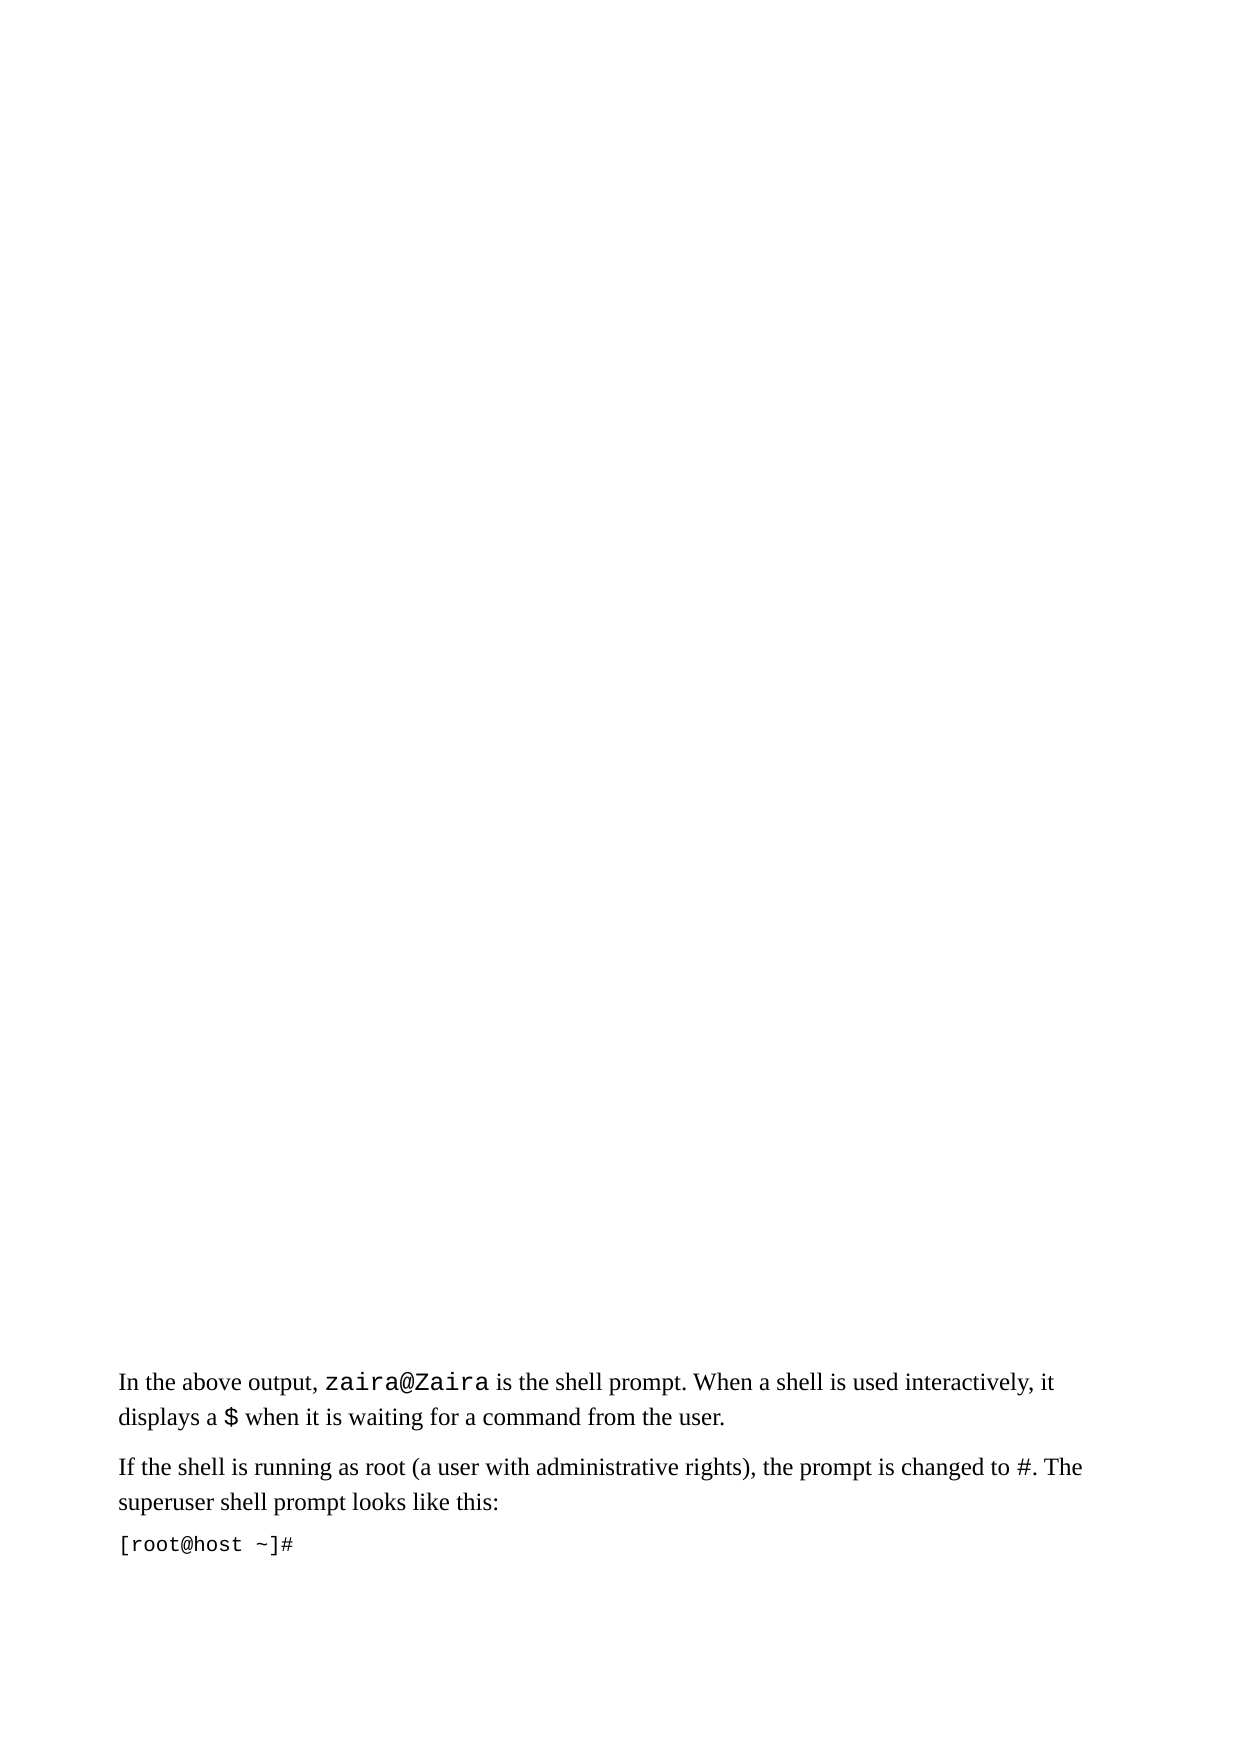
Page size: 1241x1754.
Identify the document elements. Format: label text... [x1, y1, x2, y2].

text In the above output, zaira@Zaira is the shell prompt. When a shell is used interactively, it displays a $ when it is waiting for a command from the user. [118, 1367, 1122, 1433]
text If the shell is running as root (a user with administrative rights), the prompt is changed to #. The superuser shell prompt looks like this: [118, 1452, 1122, 1516]
text [root@host ~]# [118, 1534, 1122, 1558]
